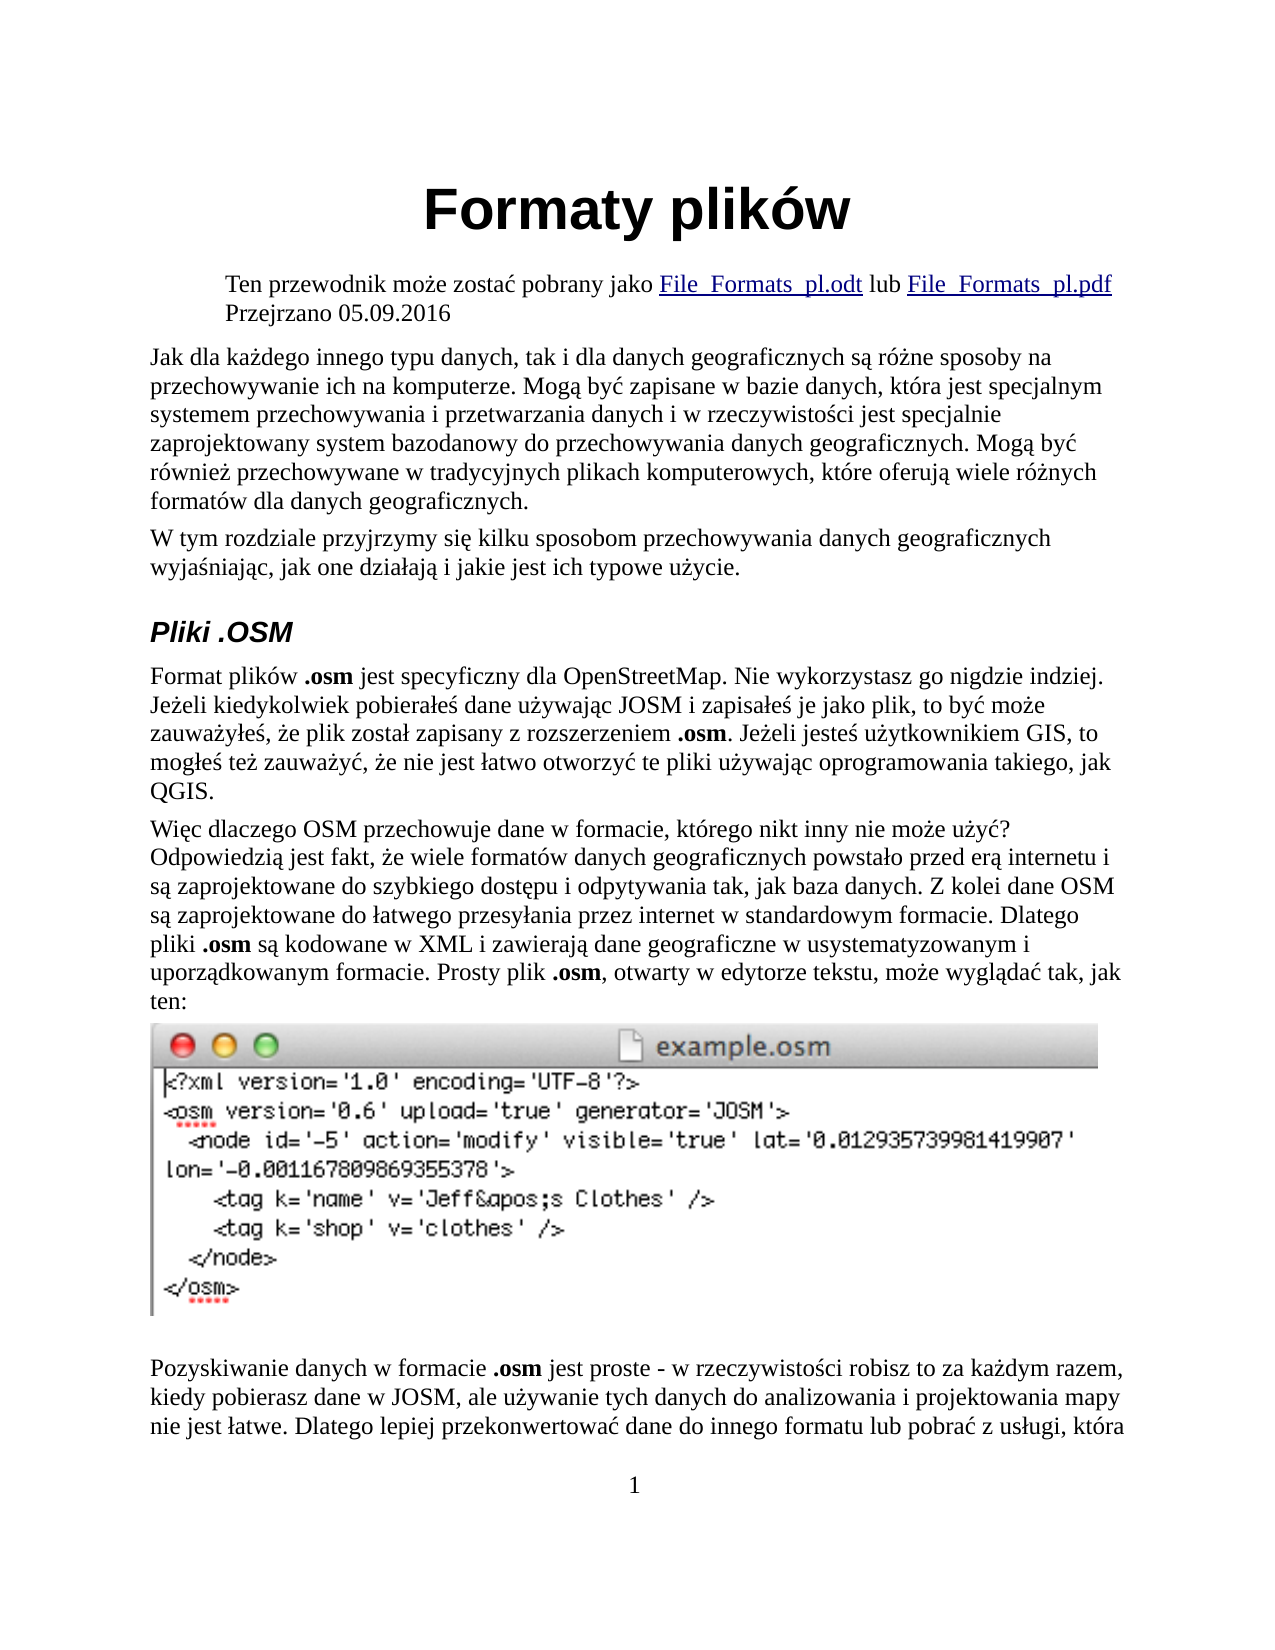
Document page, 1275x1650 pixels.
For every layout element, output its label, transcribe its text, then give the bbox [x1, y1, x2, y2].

text Format plików .osm jest specyficzny dla OpenStreetMap. Nie wykorzystasz go nigdzie indziej. Jeżeli kiedykolwiek pobierałeś dane używając JOSM i zapisałeś je jako plik, to być może zauważyłeś, że plik został zapisany z rozszerzeniem .osm. Jeżeli jesteś użytkownikiem GIS, to mogłeś też zauważyć, że nie jest łatwo otworzyć te pliki używając oprogramowania takiego, jak QGIS. [150, 661, 1125, 805]
text Więc dlaczego OSM przechowuje dane w formacie, którego nikt inny nie może użyć? Odpowiedzią jest fakt, że wiele formatów danych geograficznych powstało przed erą internetu i są zaprojektowane do szybkiego dostępu i odpytywania tak, jak baza danych. Z kolei dane OSM są zaprojektowane do łatwego przesyłania przez internet w standardowym formacie. Dlatego pliki .osm są kodowane w XML i zawierają dane geograficzne w usystematyzowanym i uporządkowanym formacie. Prosty plik .osm, otwarty w edytorze tekstu, może wyglądać tak, jak ten: [150, 814, 1125, 1015]
subtitle Pliki .OSM [150, 615, 1125, 648]
text Pozyskiwanie danych w formacie .osm jest proste - w rzeczywistości robisz to za każdym razem, kiedy pobierasz dane w JOSM, ale używanie tych danych do analizowania i projektowania mapy nie jest łatwe. Dlatego lepiej przekonwertować dane do innego formatu lub pobrać z usługi, która [150, 1353, 1125, 1439]
text Ten przewodnik może zostać pobrany jako File_Formats_pl.odt lub File_Formats_pl.pdf Przejrzano 05.09.2016 [225, 269, 1125, 327]
picture [150, 1023, 1098, 1316]
text W tym rozdziale przyjrzymy się kilku sposobom przechowywania danych geograficznych wyjaśniając, jak one działają i jakie jest ich typowe użycie. [150, 523, 1125, 581]
title Formaty plików [150, 175, 1125, 242]
text Jak dla każdego innego typu danych, tak i dla danych geograficznych są różne sposoby na przechowywanie ich na komputerze. Mogą być zapisane w bazie danych, która jest specjalnym systemem przechowywania i przetwarzania danych i w rzeczywistości jest specjalnie zaprojektowany system bazodanowy do przechowywania danych geograficznych. Mogą być również przechowywane w tradycyjnych plikach komputerowych, które oferują wiele różnych formatów dla danych geograficznych. [150, 342, 1125, 514]
